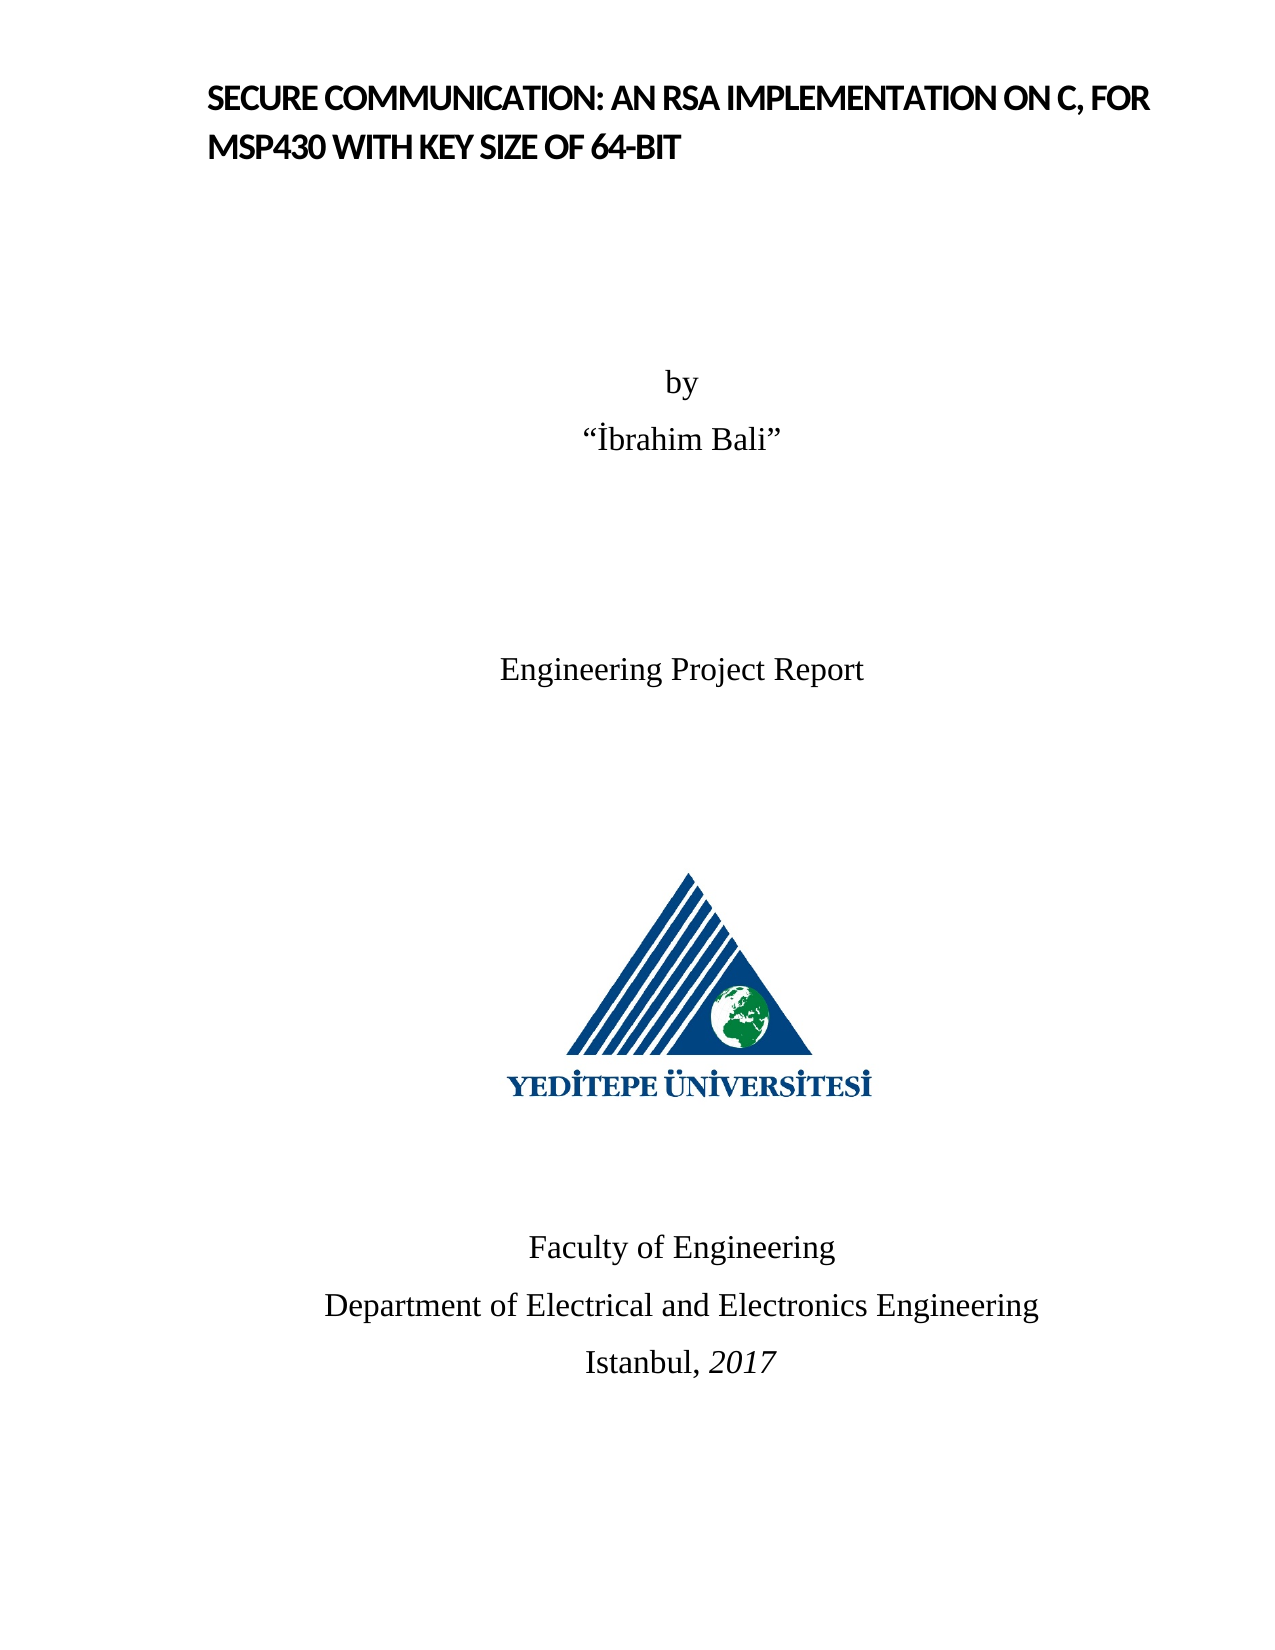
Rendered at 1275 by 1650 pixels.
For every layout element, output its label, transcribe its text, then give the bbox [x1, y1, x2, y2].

title SECURE COMMUNICATION: AN RSA IMPLEMENTATION ON C, FOR MSP430 WITH KEY SIZE OF 64-BIT [207, 74, 1157, 169]
title Faculty of Engineering [207, 1228, 1157, 1266]
title Istanbul, 2017 [207, 1343, 1157, 1381]
title Engineering Project Report [207, 649, 1157, 688]
title by [207, 362, 1157, 400]
title “İbrahim Bali” [207, 419, 1157, 458]
title Department of Electrical and Electronics Engineering [207, 1285, 1157, 1323]
picture [477, 846, 886, 1121]
